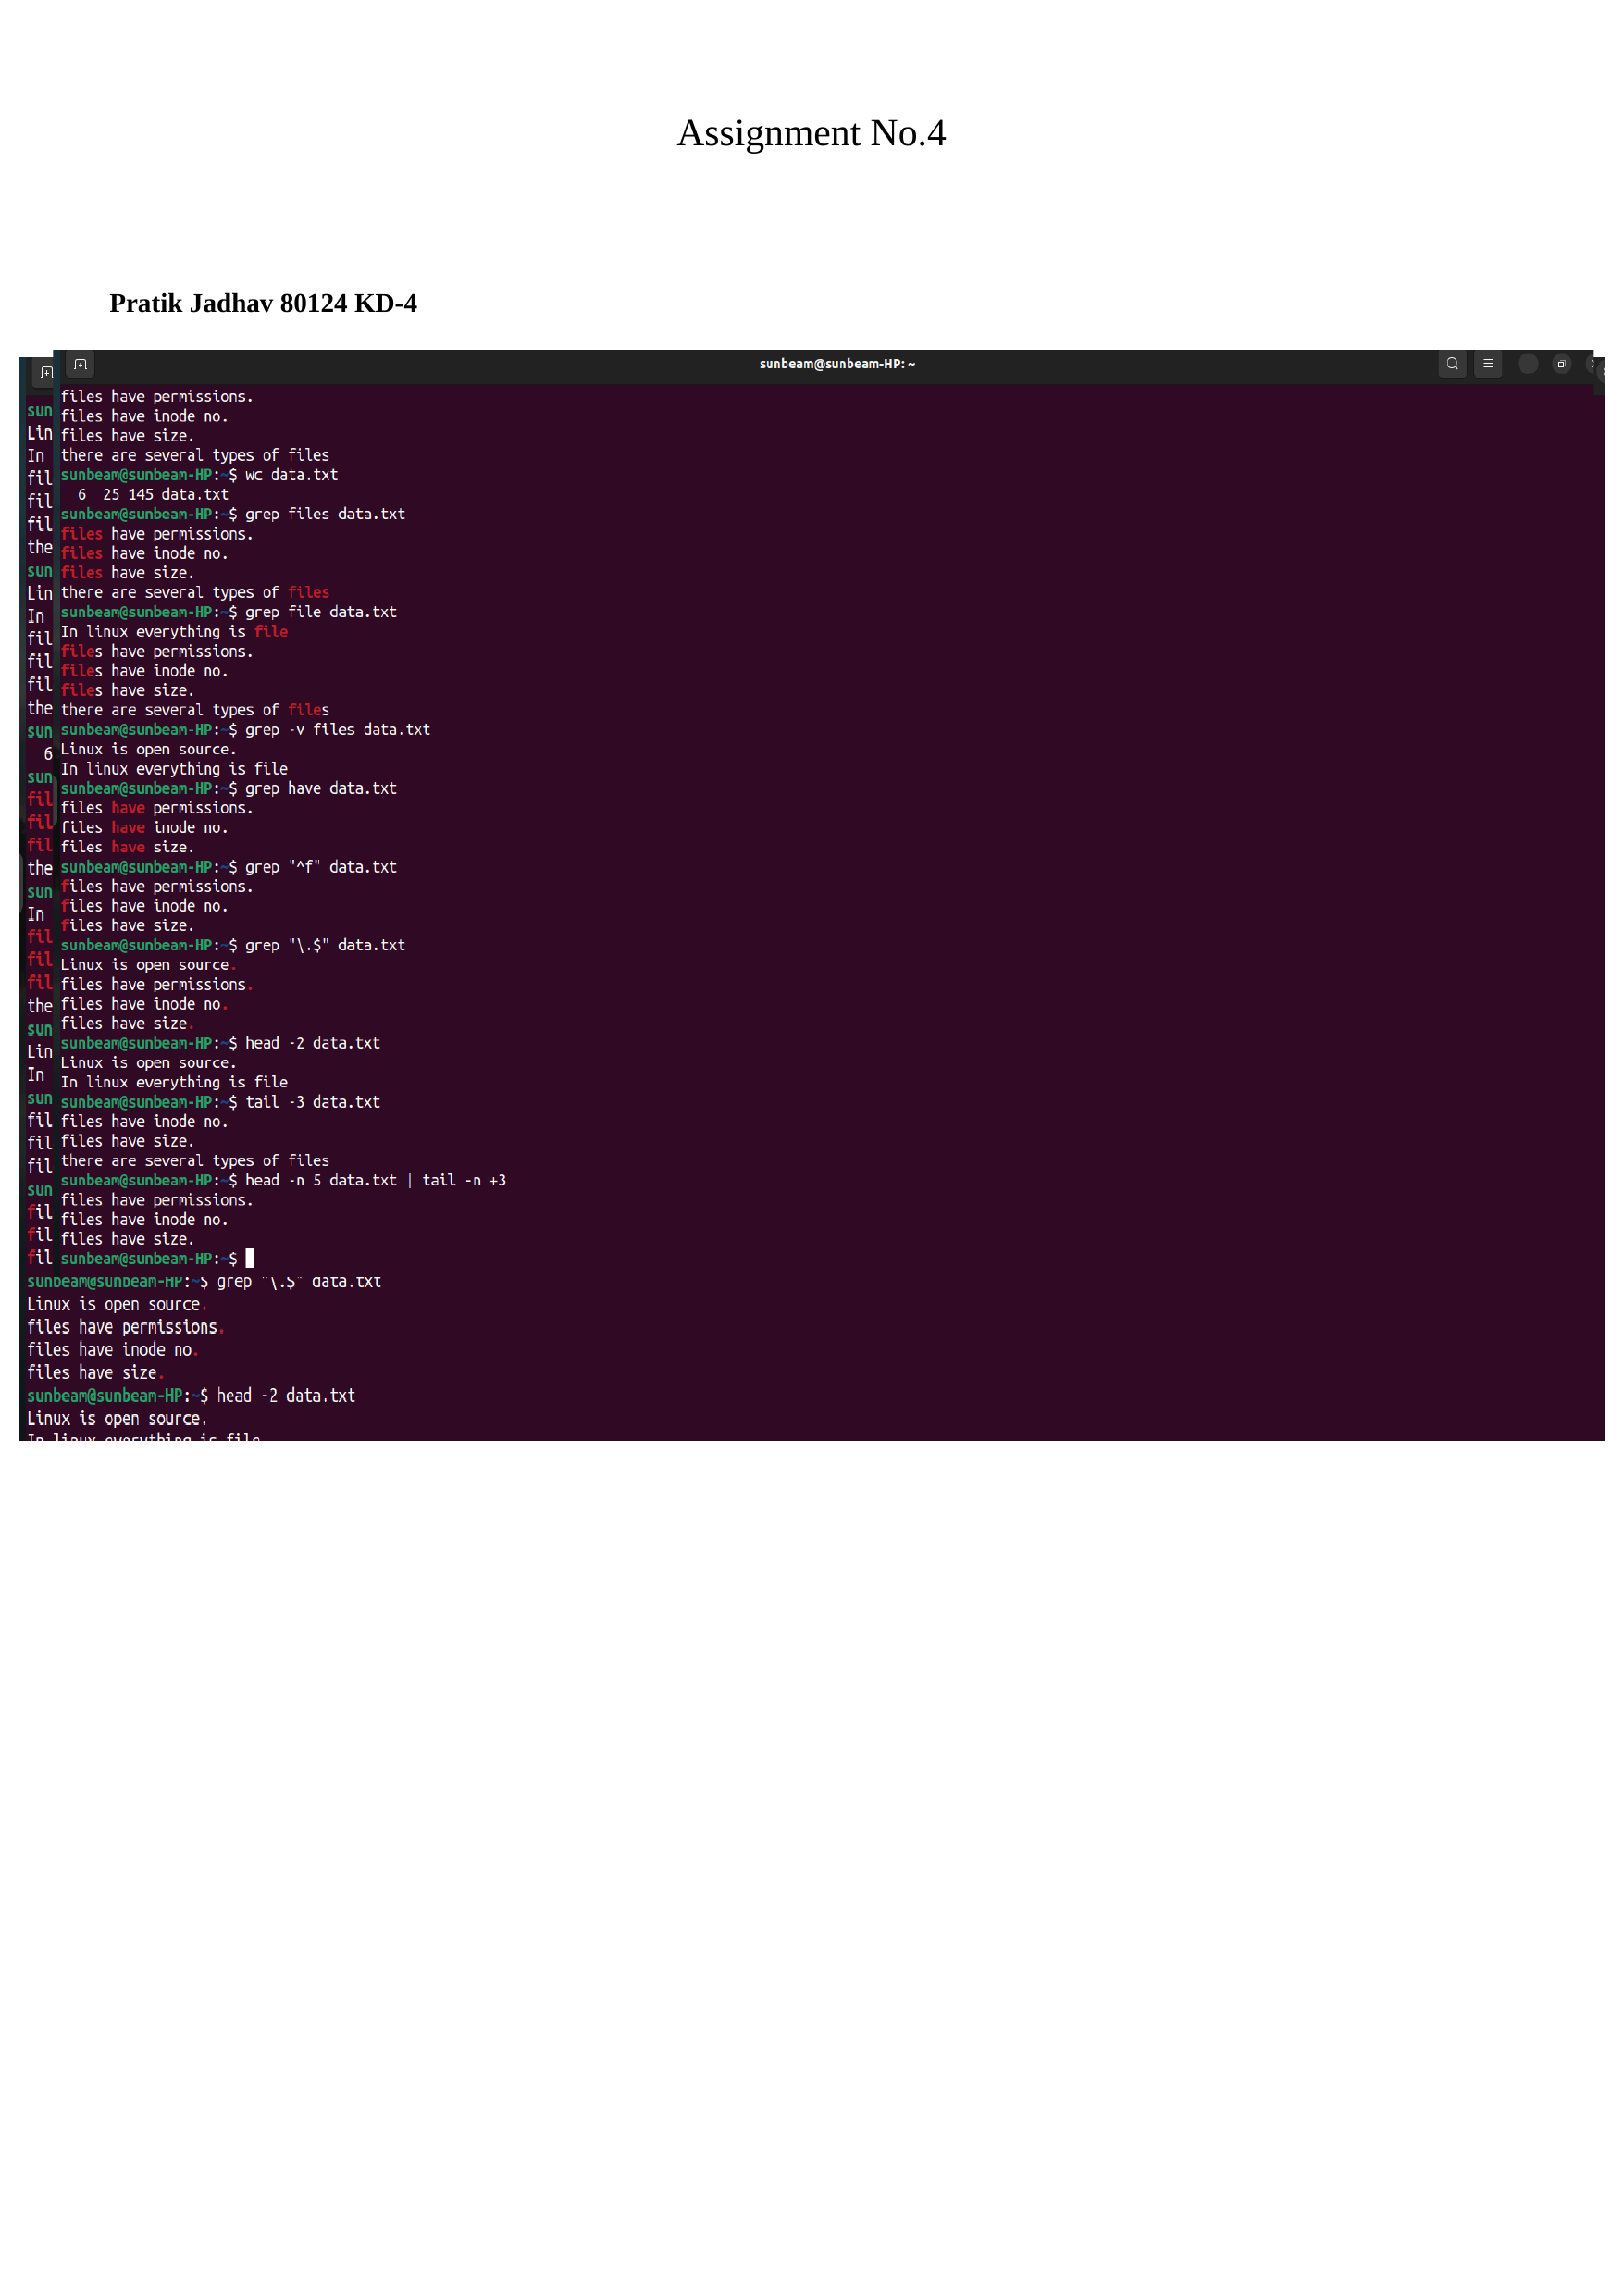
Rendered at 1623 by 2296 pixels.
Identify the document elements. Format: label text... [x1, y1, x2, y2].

picture [19, 350, 1605, 1441]
text Assignment No.4 [109, 109, 1514, 154]
text Pratik Jadhav 80124 KD-4 [109, 287, 1514, 317]
